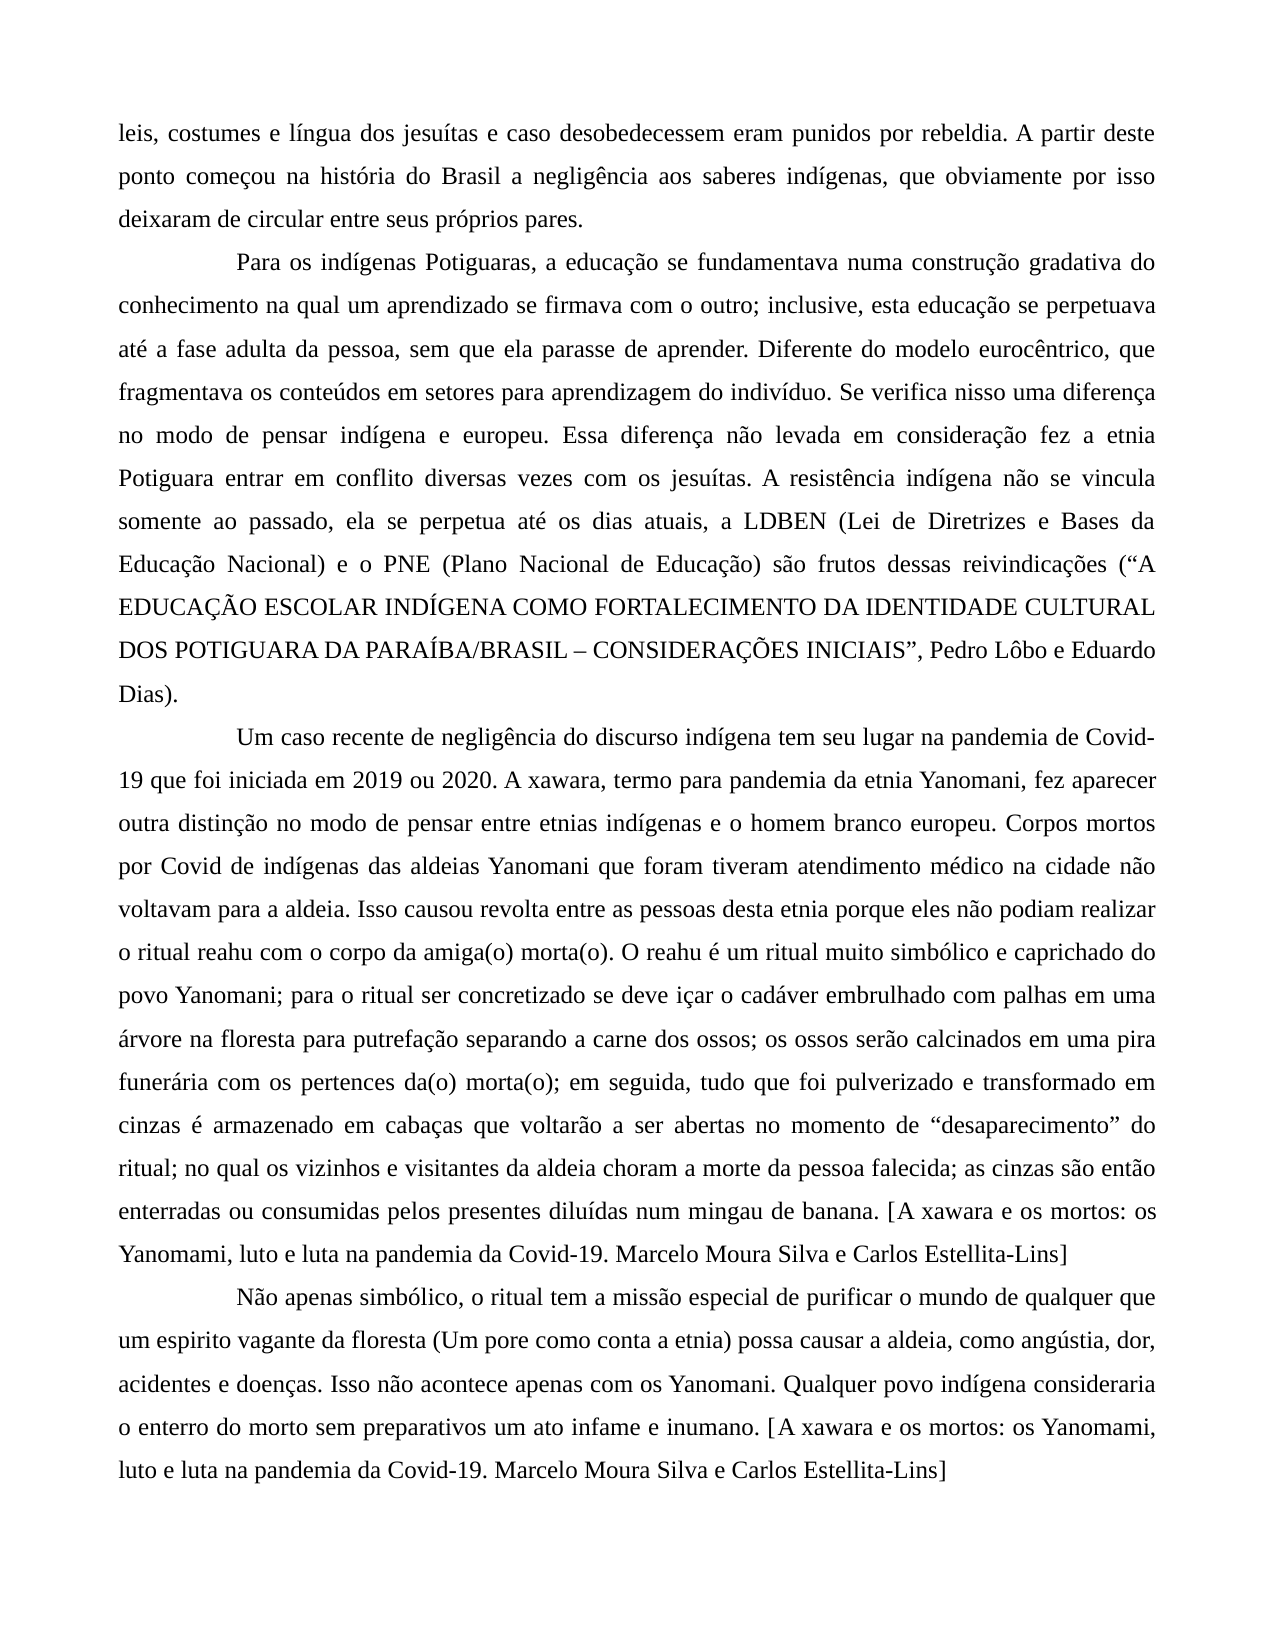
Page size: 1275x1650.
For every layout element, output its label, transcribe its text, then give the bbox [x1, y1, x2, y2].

text Não apenas simbólico, o ritual tem a missão especial de purificar o mundo de qualquer que um espirito vagante da floresta (Um pore como conta a etnia) possa causar a aldeia, como angústia, dor, acidentes e doenças. Isso não acontece apenas com os Yanomani. Qualquer povo indígena consideraria o enterro do morto sem preparativos um ato infame e inumano. [A xawara e os mortos: os Yanomami, luto e luta na pandemia da Covid-19. Marcelo Moura Silva e Carlos Estellita-Lins] [118, 1282, 1157, 1484]
text leis, costumes e língua dos jesuítas e caso desobedecessem eram punidos por rebeldia. A partir deste ponto começou na história do Brasil a negligência aos saberes indígenas, que obviamente por isso deixaram de circular entre seus próprios pares. [118, 118, 1157, 233]
text Um caso recente de negligência do discurso indígena tem seu lugar na pandemia de Covid-19 que foi iniciada em 2019 ou 2020. A xawara, termo para pandemia da etnia Yanomani, fez aparecer outra distinção no modo de pensar entre etnias indígenas e o homem branco europeu. Corpos mortos por Covid de indígenas das aldeias Yanomani que foram tiveram atendimento médico na cidade não voltavam para a aldeia. Isso causou revolta entre as pessoas desta etnia porque eles não podiam realizar o ritual reahu com o corpo da amiga(o) morta(o). O reahu é um ritual muito simbólico e caprichado do povo Yanomani; para o ritual ser concretizado se deve içar o cadáver embrulhado com palhas em uma árvore na floresta para putrefação separando a carne dos ossos; os ossos serão calcinados em uma pira funerária com os pertences da(o) morta(o); em seguida, tudo que foi pulverizado e transformado em cinzas é armazenado em cabaças que voltarão a ser abertas no momento de “desaparecimento” do ritual; no qual os vizinhos e visitantes da aldeia choram a morte da pessoa falecida; as cinzas são então enterradas ou consumidas pelos presentes diluídas num mingau de banana. [A xawara e os mortos: os Yanomami, luto e luta na pandemia da Covid-19. Marcelo Moura Silva e Carlos Estellita-Lins] [118, 722, 1157, 1268]
text Para os indígenas Potiguaras, a educação se fundamentava numa construção gradativa do conhecimento na qual um aprendizado se firmava com o outro; inclusive, esta educação se perpetuava até a fase adulta da pessoa, sem que ela parasse de aprender. Diferente do modelo eurocêntrico, que fragmentava os conteúdos em setores para aprendizagem do indivíduo. Se verifica nisso uma diferença no modo de pensar indígena e europeu. Essa diferença não levada em consideração fez a etnia Potiguara entrar em conflito diversas vezes com os jesuítas. A resistência indígena não se vincula somente ao passado, ela se perpetua até os dias atuais, a LDBEN (Lei de Diretrizes e Bases da Educação Nacional) e o PNE (Plano Nacional de Educação) são frutos dessas reivindicações (“A EDUCAÇÃO ESCOLAR INDÍGENA COMO FORTALECIMENTO DA IDENTIDADE CULTURAL DOS POTIGUARA DA PARAÍBA/BRASIL – CONSIDERAÇÕES INICIAIS”, Pedro Lôbo e Eduardo Dias). [118, 247, 1157, 707]
